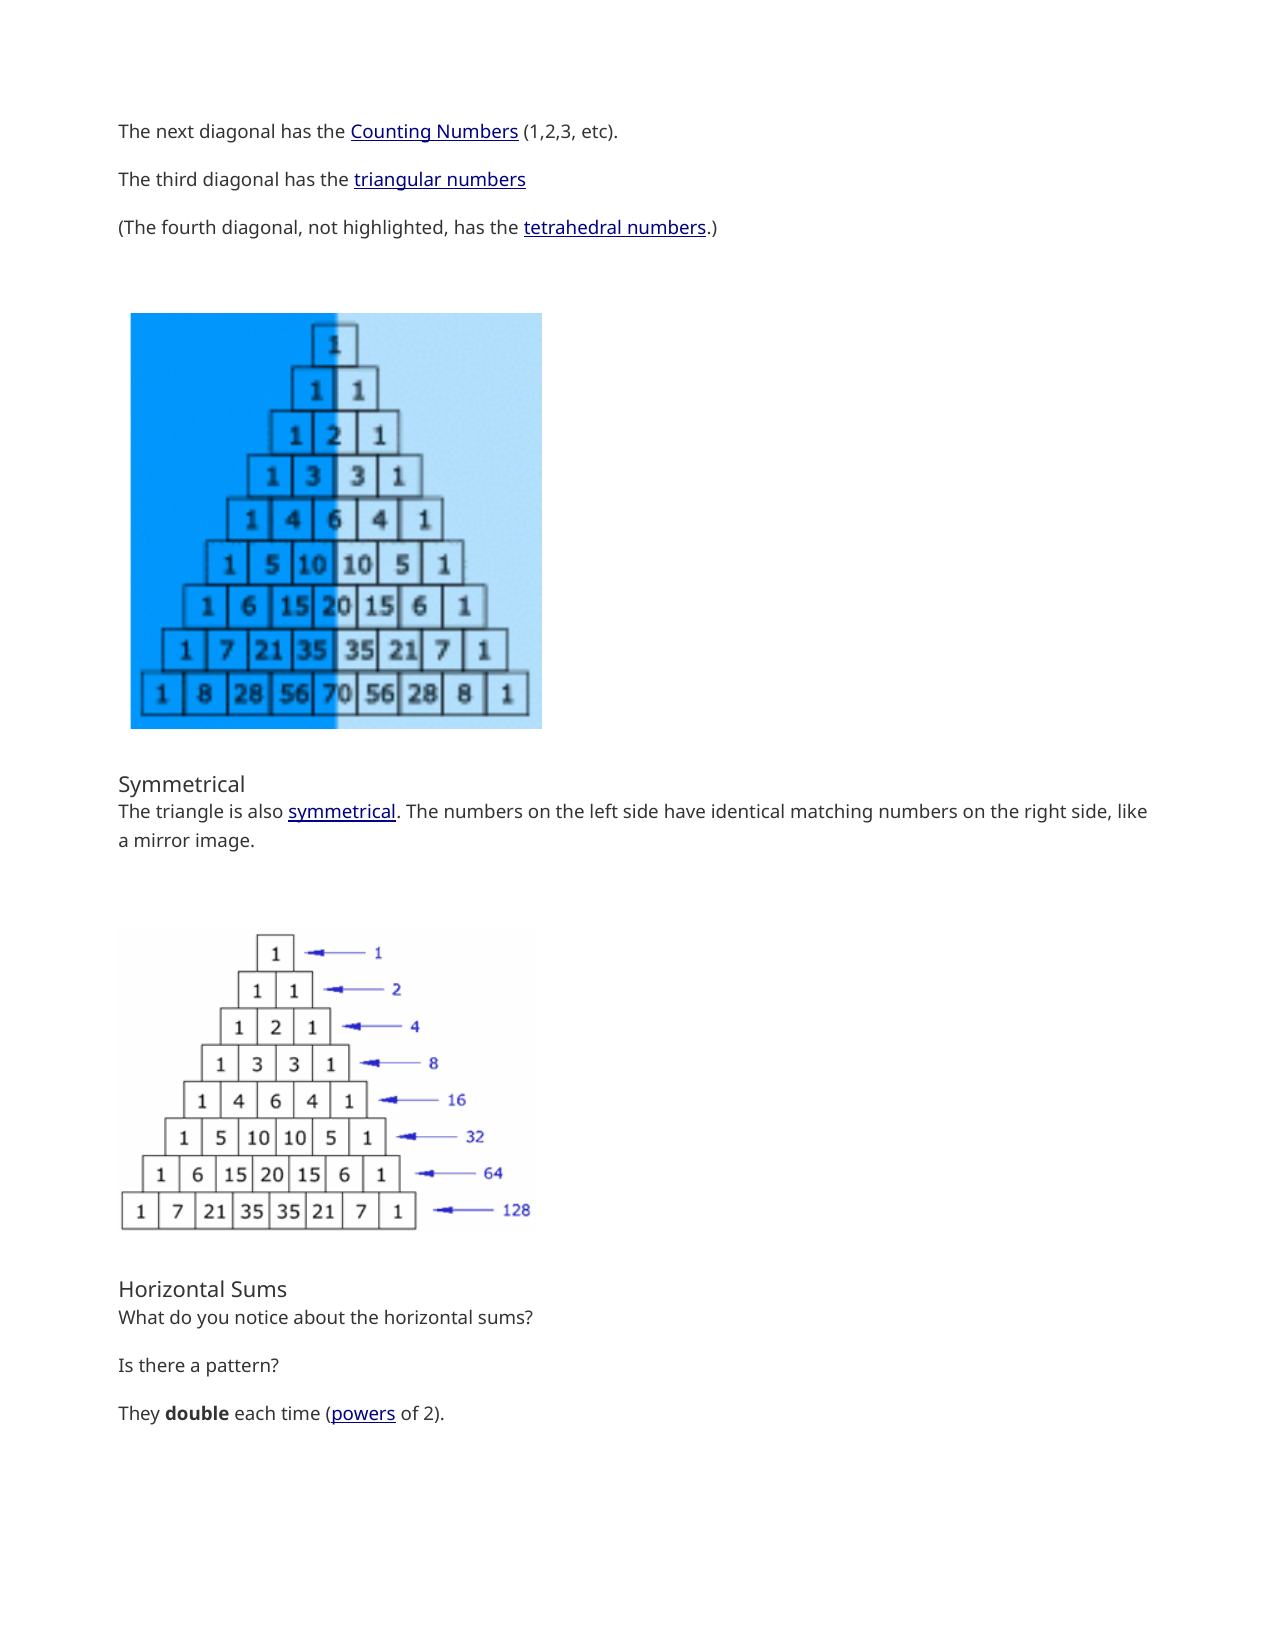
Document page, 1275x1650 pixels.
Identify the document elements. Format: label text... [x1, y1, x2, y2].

text Is there a pattern? [118, 1352, 1157, 1378]
text The next diagonal has the Counting Numbers (1,2,3, etc). [118, 118, 1157, 144]
subtitle Horizontal Sums [118, 1274, 1157, 1304]
text (The fourth diagonal, not highlighted, has the tetrahedral numbers.) [118, 214, 1157, 240]
text What do you notice about the horizontal sums? [118, 1304, 1157, 1330]
text The triangle is also symmetrical. The numbers on the left side have identical matching numbers on the right side, like a mirror image. [118, 798, 1157, 853]
subtitle Symmetrical [118, 769, 1157, 798]
text They double each time (powers of 2). [118, 1400, 1157, 1426]
text The third diagonal has the triangular numbers [118, 166, 1157, 192]
